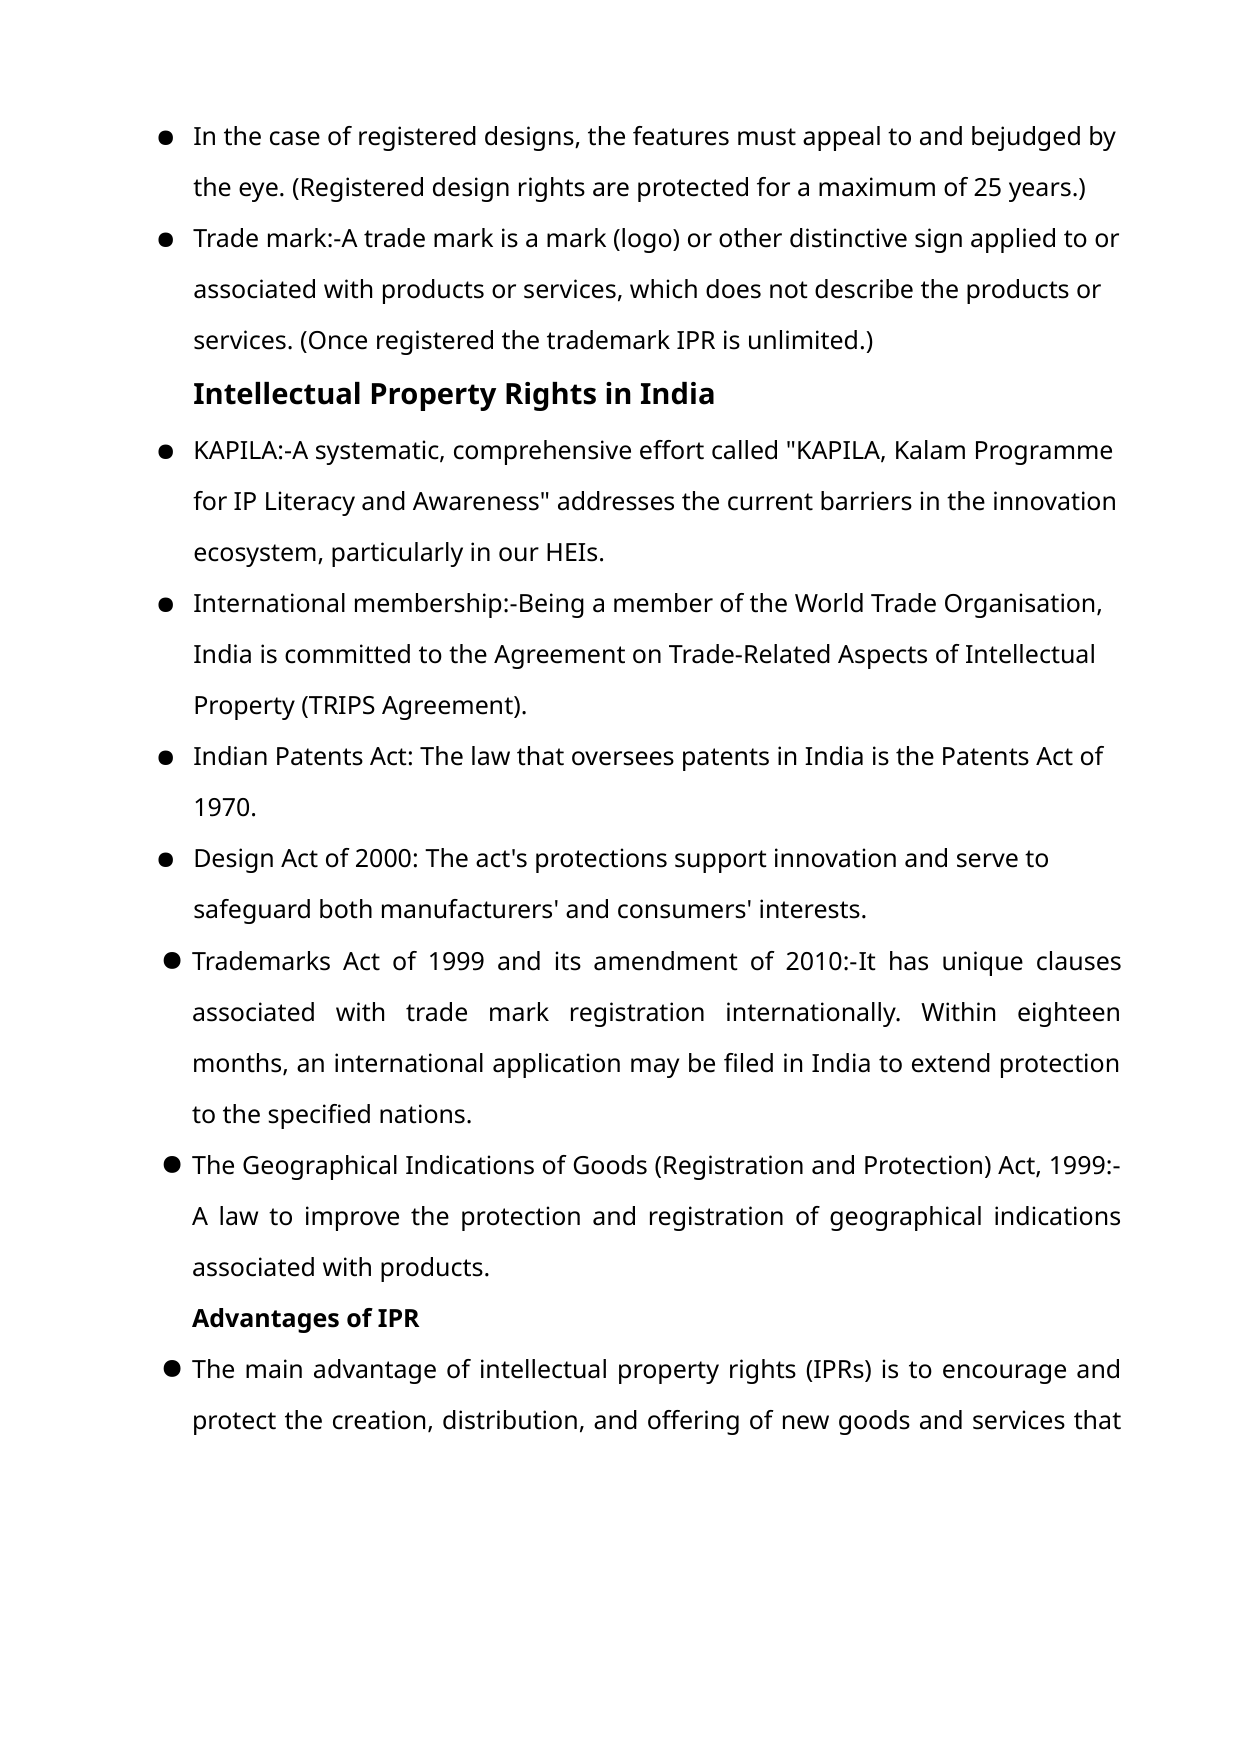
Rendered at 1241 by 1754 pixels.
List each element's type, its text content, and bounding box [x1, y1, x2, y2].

list International membership:-Being a member of the World Trade Organisation, India is committed to the Agreement on Trade-Related Aspects of Intellectual Property (TRIPS Agreement). [156, 586, 1122, 722]
list Indian Patents Act: The law that oversees patents in India is the Patents Act of 1970. [156, 739, 1122, 824]
list KAPILA:-A systematic, comprehensive effort called "KAPILA, Kalam Programme for IP Literacy and Awareness" addresses the current barriers in the innovation ecosystem, particularly in our HEIs. [156, 433, 1122, 569]
list The Geographical Indications of Goods (Registration and Protection) Act, 1999:-A law to improve the protection and registration of geographical indications associated with products. [162, 1147, 1122, 1283]
list Trade mark:-A trade mark is a mark (logo) or other distinctive sign applied to or associated with products or services, which does not describe the products or services. (Once registered the trademark IPR is unlimited.) [156, 220, 1122, 356]
list In the case of registered designs, the features must appeal to and bejudged by the eye. (Registered design rights are protected for a maximum of 25 years.) [156, 118, 1122, 203]
list Trademarks Act of 1999 and its amendment of 2010:-It has unique clauses associated with trade mark registration internationally. Within eighteen months, an international application may be filed in India to extend protection to the specified nations. [162, 943, 1122, 1130]
list The main advantage of intellectual property rights (IPRs) is to encourage and protect the creation, distribution, and offering of new goods and services that [162, 1352, 1122, 1437]
list Intellectual Property Rights in India [156, 373, 1122, 413]
list Advantages of IPR [162, 1301, 1122, 1334]
list Design Act of 2000: The act's protections support innovation and serve to safeguard both manufacturers' and consumers' interests. [156, 841, 1122, 926]
